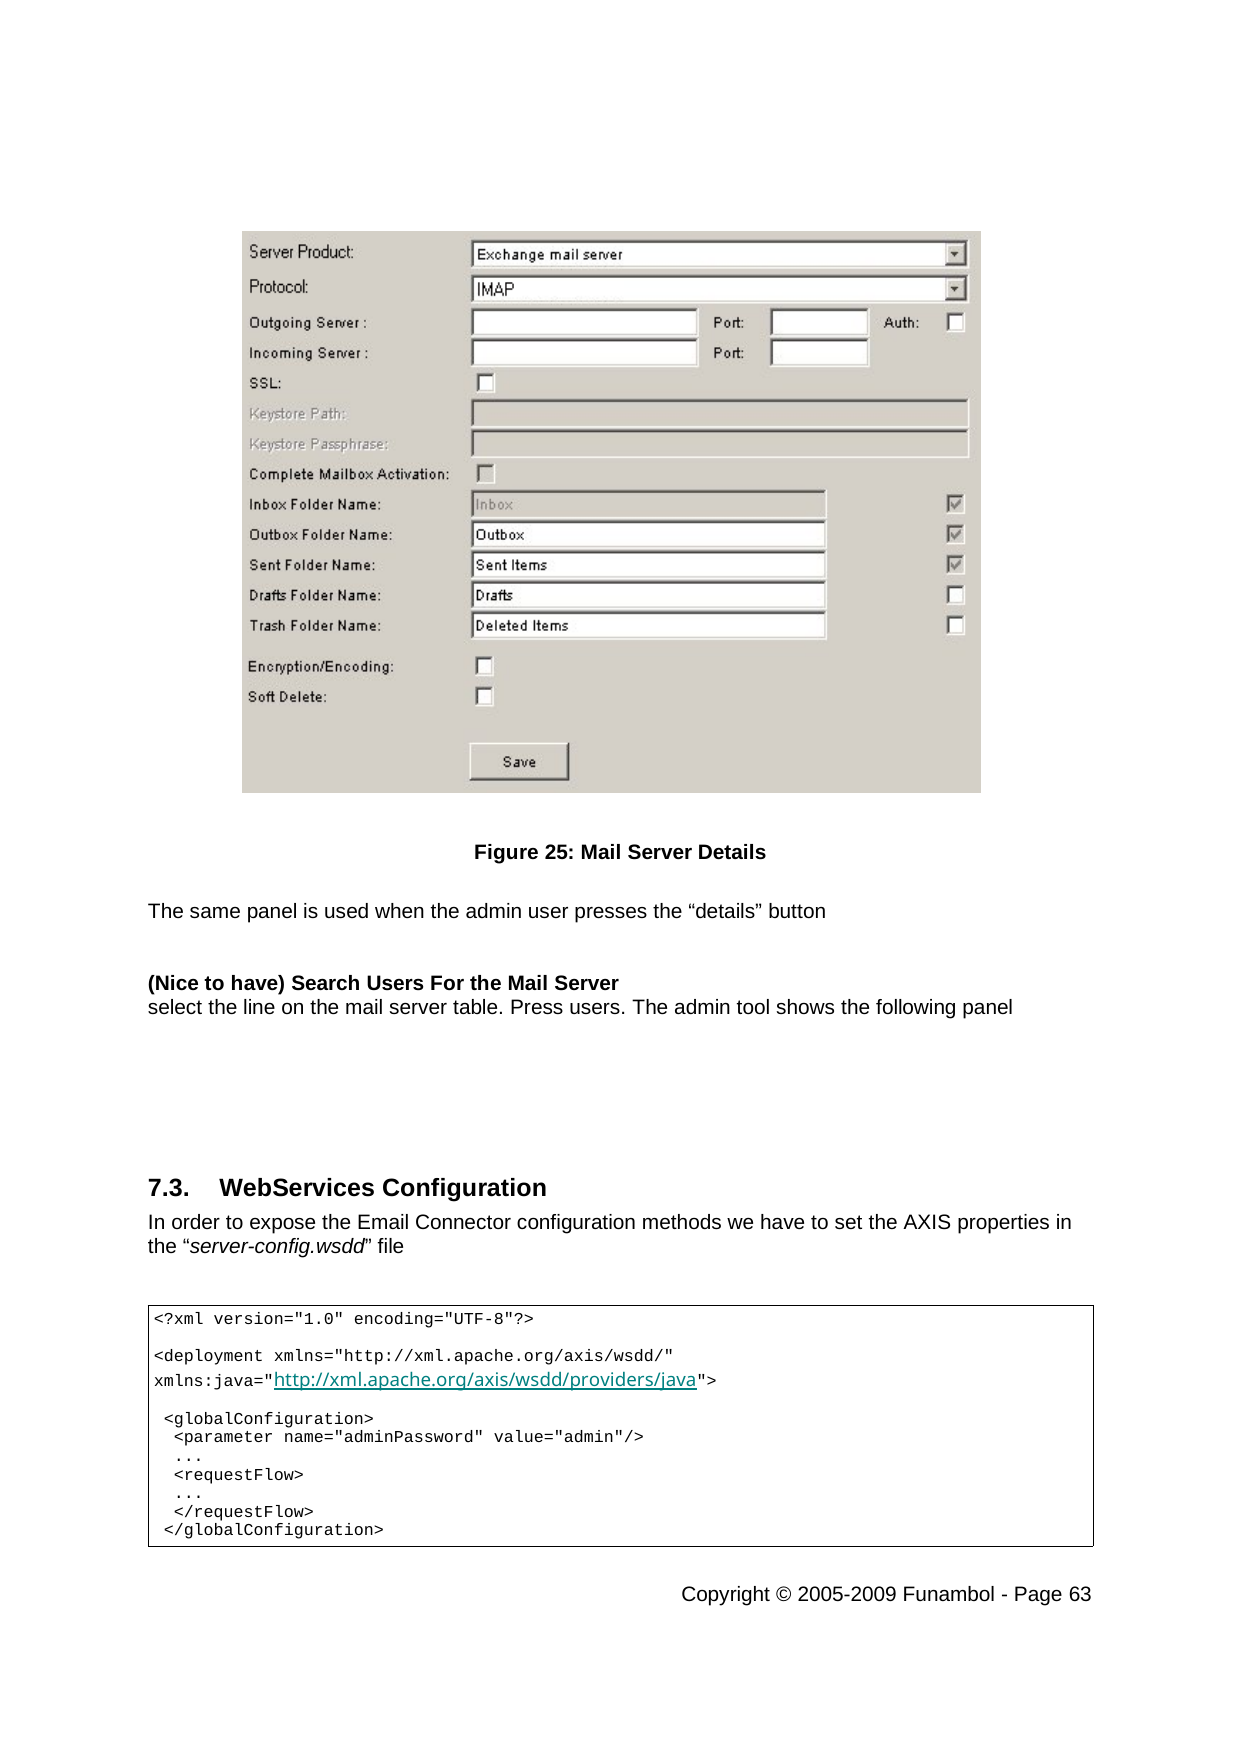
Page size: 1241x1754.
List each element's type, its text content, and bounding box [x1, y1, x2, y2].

text Figure 25: Mail Server Details [153, 172, 1087, 864]
text The same panel is used when the admin user presses the “details” button [148, 900, 1093, 923]
text (Nice to have) Search Users For the Mail Server [148, 972, 1093, 995]
table_header <?xml version="1.0" encoding="UTF-8"?> <deployment xmlns="http://xml.apache.org/axis/wsdd/" xmlns:java="http://xml.apache.org/axis/wsdd/providers/java"> <globalConfiguration> <parameter name="adminPassword" value="admin"/> ... <requestFlow> ... </requestFlow> </globalConfiguration> <handler name="LocalResponder" type="java:org.apache.axis.transport.local.LocalResponder"/> ... <service name="AdminService" provider="java:MSG"> <parameter name="allowedMethods" value="AdminService"/> <parameter name="enableRemoteAdmin" value="false"/> <parameter name="className" value="org.apache.axis.utils.Admin"/> <namespace>http://xml.apache.org/axis/wsdd/</namespace> </service> <service name="Version" provider="java:RPC"> <parameter name="allowedMethods" value="getVersion"/> <parameter name="className" value="org.apache.axis.Version"/> </service> <service name="admin" provider="java:RPC"> <parameter name="allowedMethods" value="*"/> <parameter name="className" value="com.funambol.server.admin.ws.AdminWS"/> <beanMapping qname="funambol:Sync4jPrincipal" xmlns:funambol="urn:BeanService" languageSpecificType="java:com.funambol.framework.security.Sync4jPrincipal"/> ... <beanMapping qname="funambol:PropParam" xmlns:funambol="urn:BeanService" languageSpecificType="java:com.funambol.framework.core.PropParam"/> </service> <service name="email" provider="java:RPC"> <parameter name="allowedMethods" value="*"/> <parameter name="className" value="com.funambol.email.console.ws.EmailWS"/> <beanMapping qname="funambol:MailServerAccount" xmlns:funambol="urn:BeanService" languageSpecificType="java:com.funambol.email.model.MailServerAccount"/> <beanMapping qname="funambol:MailServer" xmlns:funambol="urn:BeanService" languageSpecificType="java:com.funambol.email.model.MailServer"/> </service> <transport name="http"> <requestFlow> ... </requestFlow> <parameter name="qs:list" value="org.apache.axis.transport.http.QSListHandler"/> ... <parameter name="qs:method" value="org.apache.axis.transport.http.QSMethodHandler"/> </transport> <transport name="local"> <responseFlow> <handler type="LocalResponder"/> </responseFlow> </transport> </deployment> [149, 1306, 1093, 1546]
text In order to expose the Email Connector configuration methods we have to set the AXIS properties in the “server-config.wsdd” file [148, 1211, 1093, 1258]
text select the line on the mail server table. Press users. The admin tool shows the following panel [148, 995, 1093, 1019]
subtitle WebServices Configuration [148, 1174, 1093, 1202]
